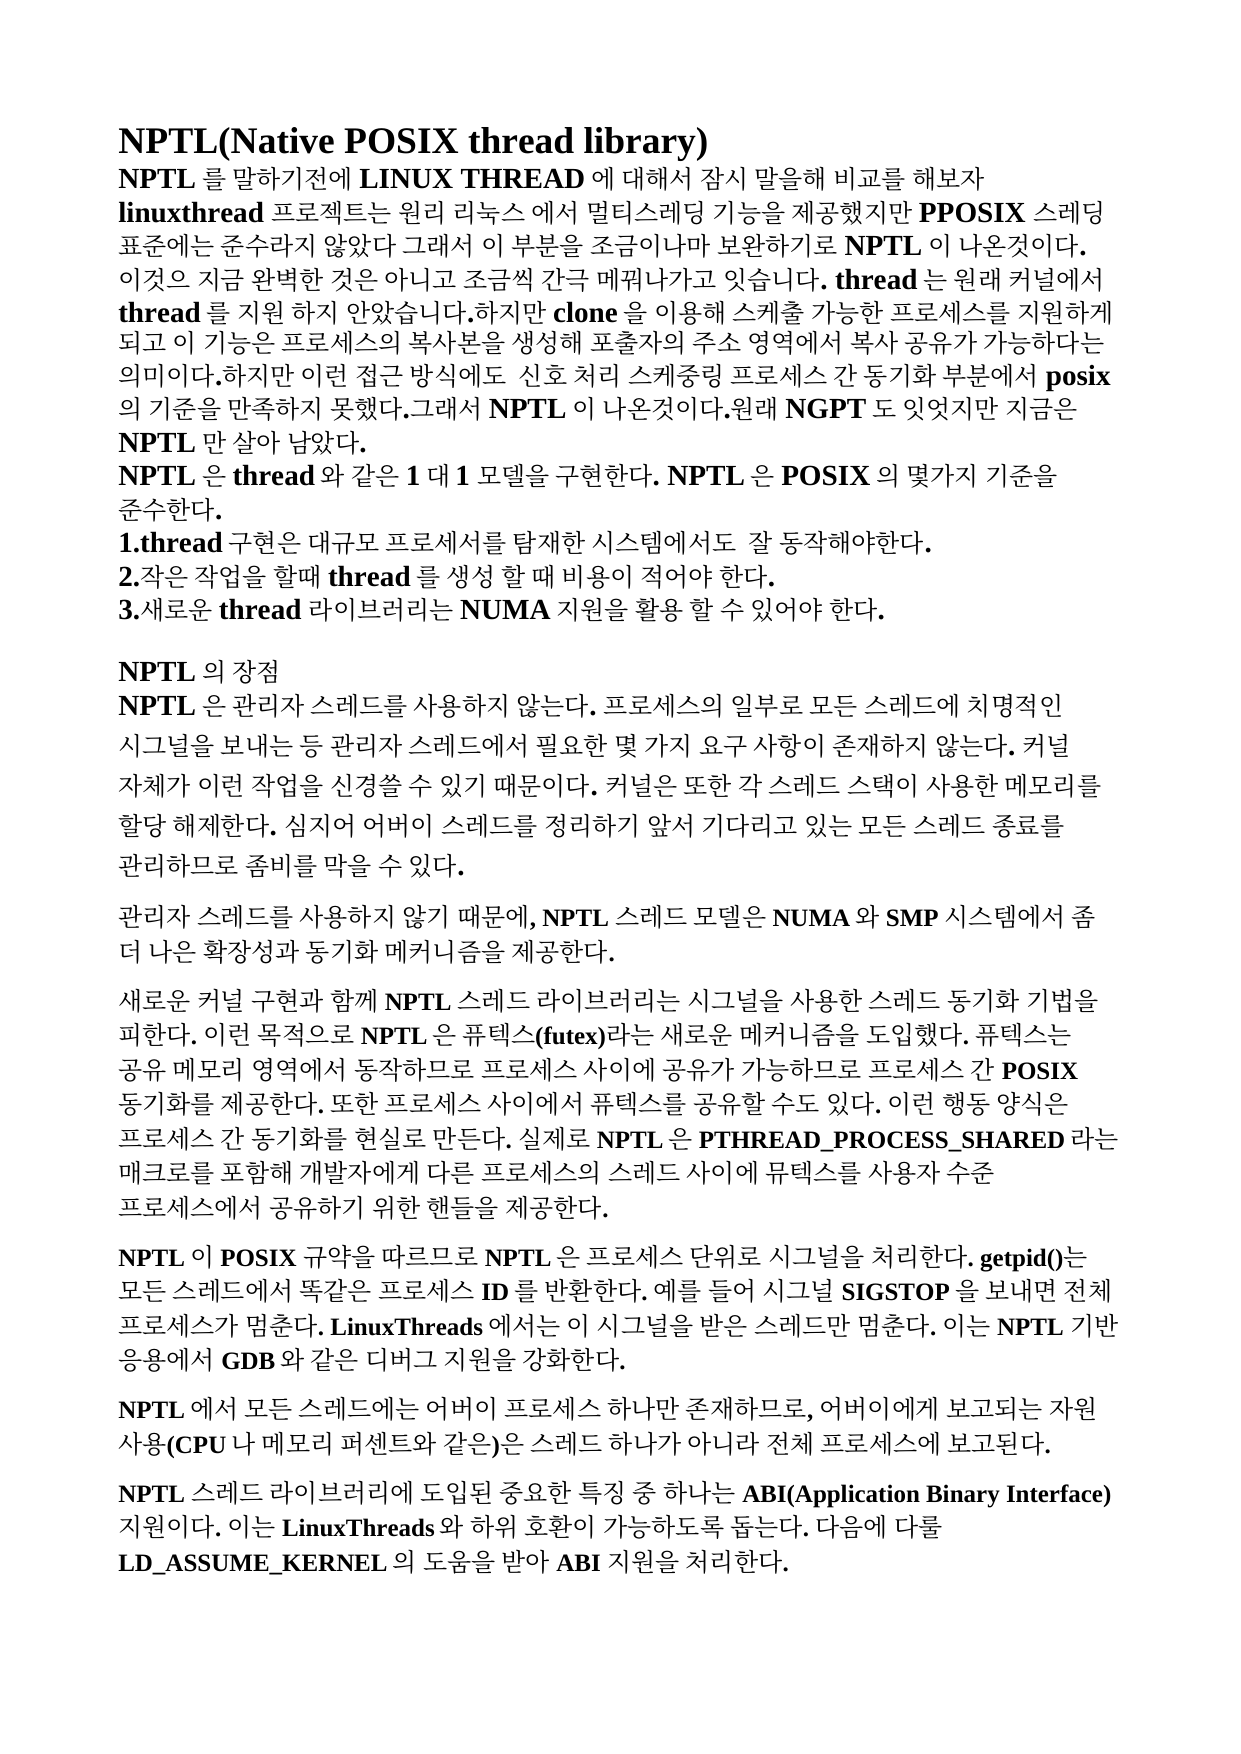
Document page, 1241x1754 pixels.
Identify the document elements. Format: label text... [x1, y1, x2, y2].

text NPTL은 관리자 스레드를 사용하지 않는다. 프로세스의 일부로 모든 스레드에 치명적인 시그널을 보내는 등 관리자 스레드에서 필요한 몇 가지 요구 사항이 존재하지 않는다. 커널 자체가 이런 작업을 신경쓸 수 있기 때문이다. 커널은 또한 각 스레드 스택이 사용한 메모리를 할당 해제한다. 심지어 어버이 스레드를 정리하기 앞서 기다리고 있는 모든 스레드 종료를 관리하므로 좀비를 막을 수 있다. [118, 688, 1122, 882]
text 관리자 스레드를 사용하지 않기 때문에, NPTL 스레드 모델은 NUMA와 SMP 시스템에서 좀 더 나은 확장성과 동기화 메커니즘을 제공한다. [118, 903, 1122, 966]
text NPTL은 thread와 같은 1대1 모델을 구현한다. NPTL은 POSIX의 몇가지 기준을 준수한다. [118, 458, 1122, 525]
text 1.thread구현은 대규모 프로세서를 탐재한 시스템에서도 잘 동작해야한다. [118, 525, 1122, 559]
text 새로운 커널 구현과 함께 NPTL 스레드 라이브러리는 시그널을 사용한 스레드 동기화 기법을 피한다. 이런 목적으로 NPTL은 퓨텍스(futex)라는 새로운 메커니즘을 도입했다. 퓨텍스는 공유 메모리 영역에서 동작하므로 프로세스 사이에 공유가 가능하므로 프로세스 간 POSIX 동기화를 제공한다. 또한 프로세스 사이에서 퓨텍스를 공유할 수도 있다. 이런 행동 양식은 프로세스 간 동기화를 현실로 만든다. 실제로 NPTL은 PTHREAD_PROCESS_SHARED라는 매크로를 포함해 개발자에게 다른 프로세스의 스레드 사이에 뮤텍스를 사용자 수준 프로세스에서 공유하기 위한 핸들을 제공한다. [118, 987, 1122, 1222]
text NPTL이 POSIX 규약을 따르므로 NPTL은 프로세스 단위로 시그널을 처리한다. getpid()는 모든 스레드에서 똑같은 프로세스 ID를 반환한다. 예를 들어 시그널 SIGSTOP을 보내면 전체 프로세스가 멈춘다. LinuxThreads에서는 이 시그널을 받은 스레드만 멈춘다. 이는 NPTL 기반 응용에서 GDB와 같은 디버그 지원을 강화한다. [118, 1243, 1122, 1375]
text NPTL를 말하기전에 LINUX THREAD에 대해서 잠시 말을해 비교를 해보자 linuxthread 프로젝트는 원리 리눅스 에서 멀티스레딩 기능을 제공했지만 PPOSIX 스레딩 표준에는 준수라지 않았다 그래서 이 부분을 조금이나마 보완하기로 NPTL이 나온것이다.이것으 지금 완벽한 것은 아니고 조금씩 간극 메꿔나가고 잇습니다. thread는 원래 커널에서 thread를 지원 하지 안았습니다.하지만 clone을 이용해 스케출 가능한 프로세스를 지원하게 되고 이 기능은 프로세스의 복사본을 생성해 포출자의 주소 영역에서 복사 공유가 가능하다는 의미이다.하지만 이런 접근 방식에도 신호 처리 스케중링 프로세스 간 동기화 부분에서 posix의 기준을 만족하지 못했다.그래서 NPTL이 나온것이다.원래 NGPT도 잇엇지만 지금은 NPTL만 살아 남았다. [118, 161, 1122, 458]
text NPTL(Native POSIX thread library) [118, 118, 1122, 161]
text 3.새로운 thread 라이브러리는 NUMA지원을 활용 할 수 있어야 한다. [118, 592, 1122, 626]
text NPTL의 장점 [118, 654, 1122, 688]
text NPTL 스레드 라이브러리에 도입된 중요한 특징 중 하나는 ABI(Application Binary Interface) 지원이다. 이는 LinuxThreads와 하위 호환이 가능하도록 돕는다. 다음에 다룰 LD_ASSUME_KERNEL의 도움을 받아 ABI 지원을 처리한다. [118, 1479, 1122, 1576]
text 2.작은 작업을 할때 thread를 생성 할 때 비용이 적어야 한다. [118, 559, 1122, 592]
text NPTL에서 모든 스레드에는 어버이 프로세스 하나만 존재하므로, 어버이에게 보고되는 자원 사용(CPU나 메모리 퍼센트와 같은)은 스레드 하나가 아니라 전체 프로세스에 보고된다. [118, 1395, 1122, 1458]
